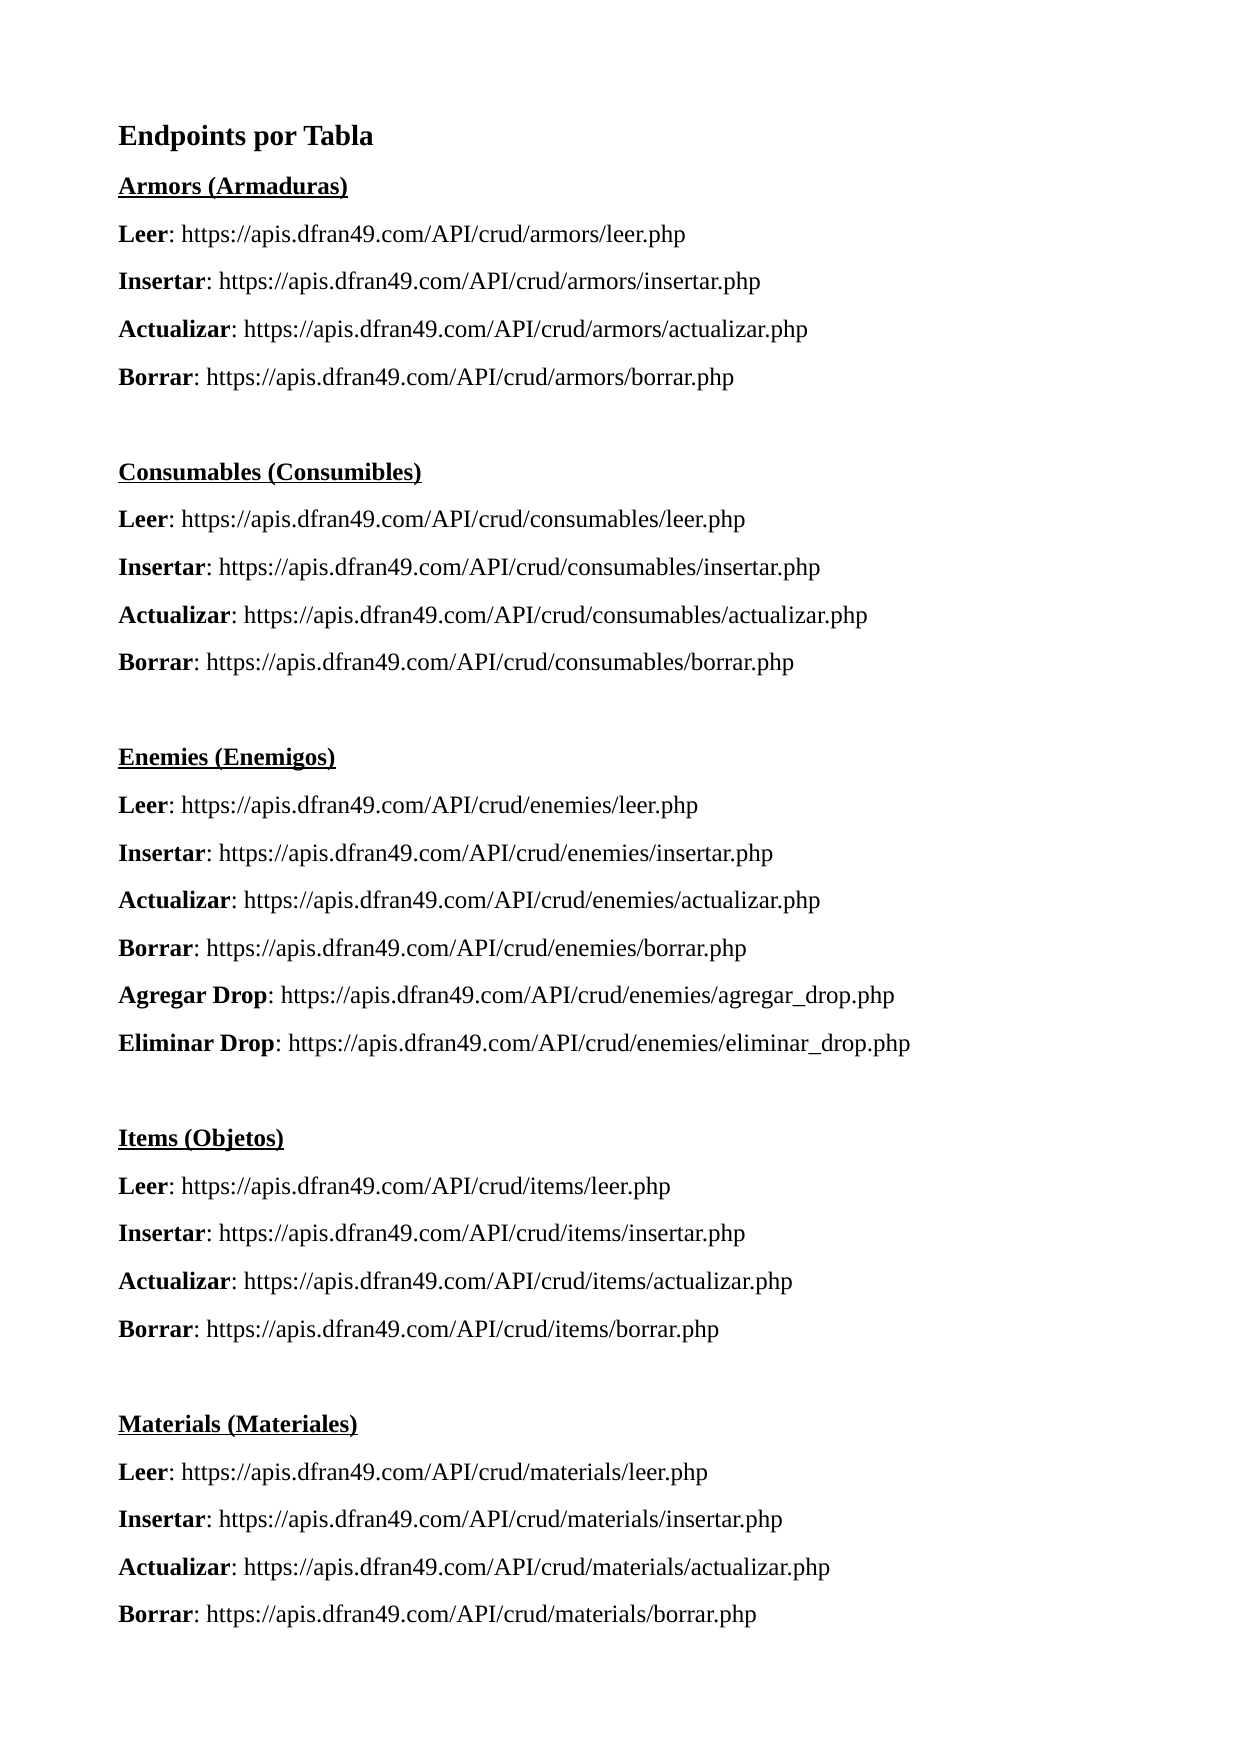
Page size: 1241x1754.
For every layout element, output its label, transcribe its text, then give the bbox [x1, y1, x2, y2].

text Leer: https://apis.dfran49.com/API/crud/materials/leer.php [118, 1457, 1122, 1485]
text Materials (Materiales) [118, 1409, 1122, 1438]
text Items (Objetos) [118, 1123, 1122, 1152]
text Actualizar: https://apis.dfran49.com/API/crud/materials/actualizar.php [118, 1552, 1122, 1581]
text Borrar: https://apis.dfran49.com/API/crud/armors/borrar.php [118, 362, 1122, 390]
text Actualizar: https://apis.dfran49.com/API/crud/enemies/actualizar.php [118, 885, 1122, 914]
text Insertar: https://apis.dfran49.com/API/crud/consumables/insertar.php [118, 552, 1122, 581]
text Borrar: https://apis.dfran49.com/API/crud/enemies/borrar.php [118, 933, 1122, 962]
text Leer: https://apis.dfran49.com/API/crud/armors/leer.php [118, 219, 1122, 248]
text Armors (Armaduras) [118, 171, 1122, 200]
text Eliminar Drop: https://apis.dfran49.com/API/crud/enemies/eliminar_drop.php [118, 1028, 1122, 1057]
text Actualizar: https://apis.dfran49.com/API/crud/armors/actualizar.php [118, 314, 1122, 343]
text Leer: https://apis.dfran49.com/API/crud/consumables/leer.php [118, 504, 1122, 533]
text Actualizar: https://apis.dfran49.com/API/crud/consumables/actualizar.php [118, 600, 1122, 628]
text Insertar: https://apis.dfran49.com/API/crud/materials/insertar.php [118, 1504, 1122, 1533]
text Endpoints por Tabla [118, 118, 1122, 152]
text Agregar Drop: https://apis.dfran49.com/API/crud/enemies/agregar_drop.php [118, 981, 1122, 1009]
text Actualizar: https://apis.dfran49.com/API/crud/items/actualizar.php [118, 1266, 1122, 1295]
text Borrar: https://apis.dfran49.com/API/crud/consumables/borrar.php [118, 647, 1122, 676]
text Insertar: https://apis.dfran49.com/API/crud/enemies/insertar.php [118, 838, 1122, 866]
text Enemies (Enemigos) [118, 742, 1122, 771]
text Consumables (Consumibles) [118, 457, 1122, 486]
text Borrar: https://apis.dfran49.com/API/crud/materials/borrar.php [118, 1599, 1122, 1628]
text Borrar: https://apis.dfran49.com/API/crud/items/borrar.php [118, 1314, 1122, 1342]
text Insertar: https://apis.dfran49.com/API/crud/items/insertar.php [118, 1218, 1122, 1247]
text Leer: https://apis.dfran49.com/API/crud/enemies/leer.php [118, 790, 1122, 819]
text Insertar: https://apis.dfran49.com/API/crud/armors/insertar.php [118, 266, 1122, 295]
text Leer: https://apis.dfran49.com/API/crud/items/leer.php [118, 1171, 1122, 1200]
